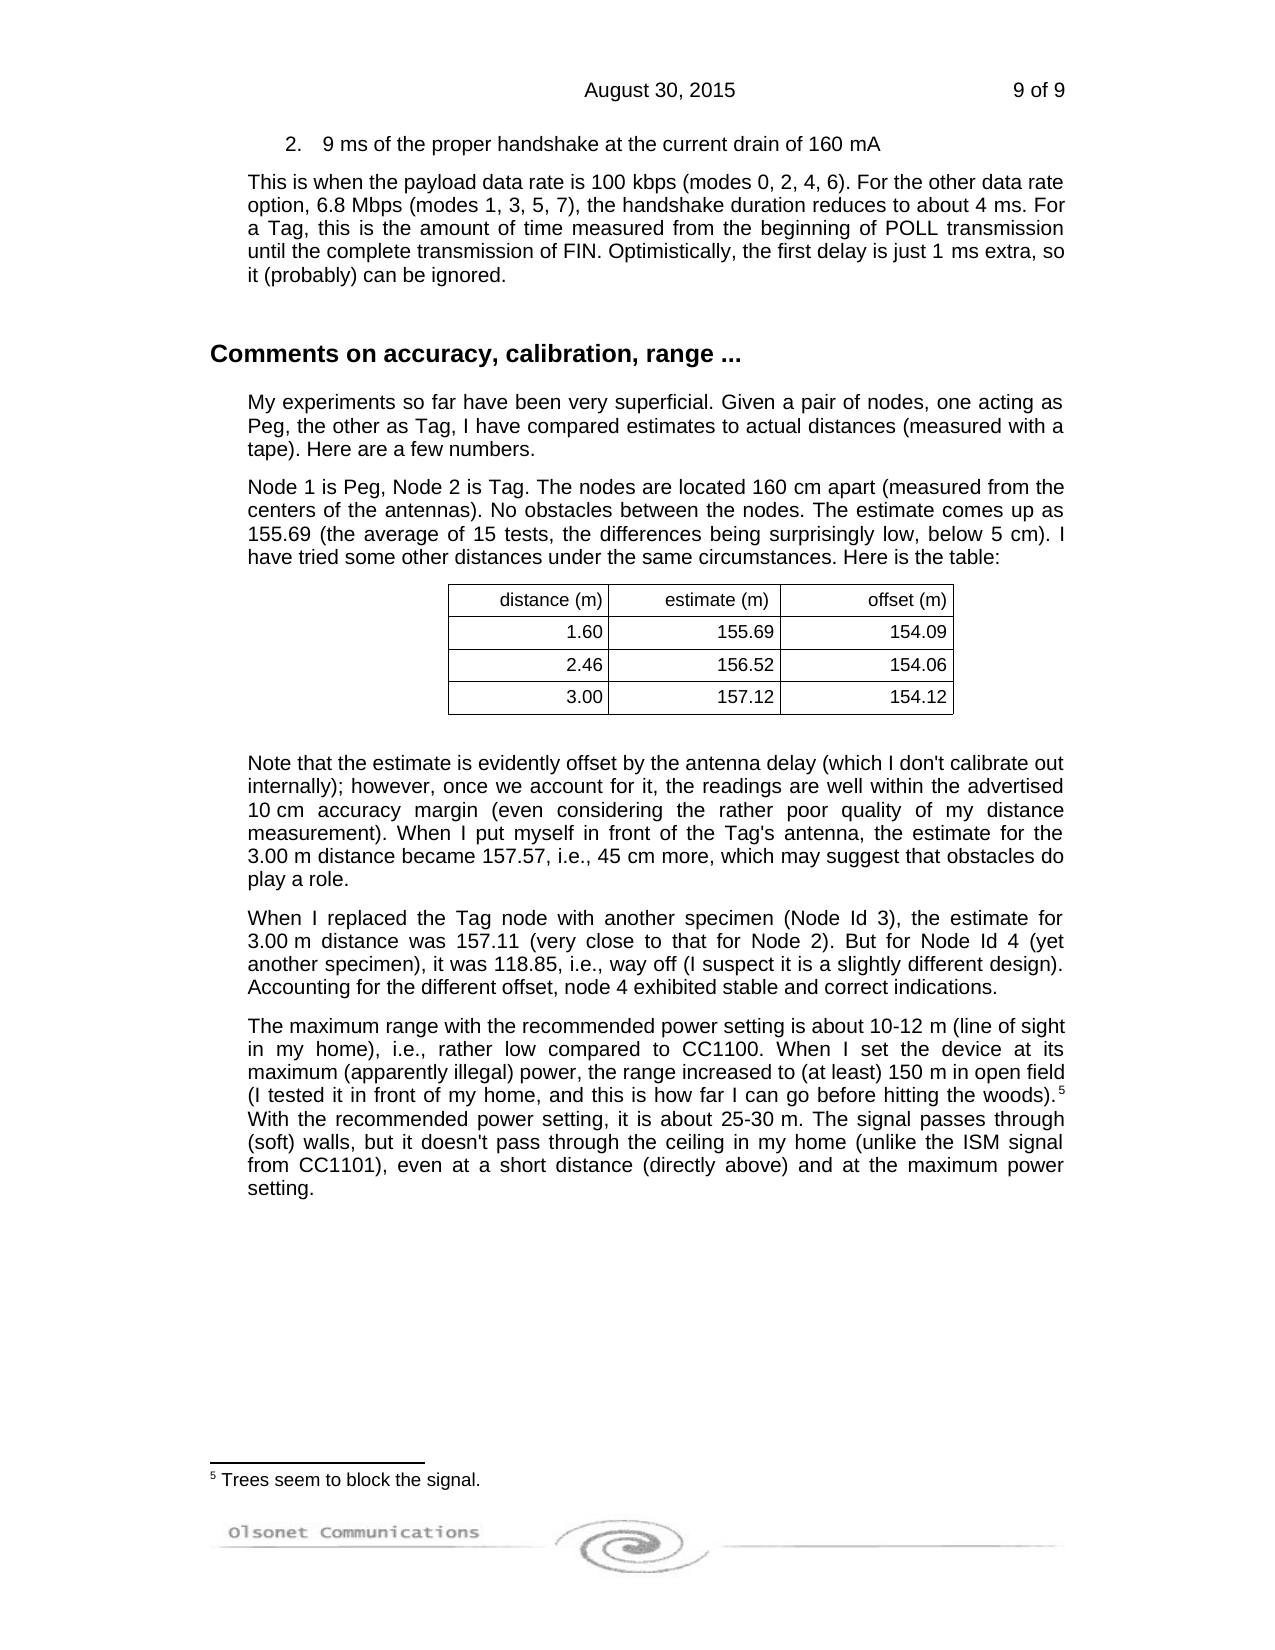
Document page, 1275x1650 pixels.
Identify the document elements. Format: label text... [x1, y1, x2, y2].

subtitle Comments on accuracy, calibration, range ... [210, 340, 1065, 368]
text Trees seem to block the signal. [210, 1469, 1065, 1490]
table_cell 155.69 [609, 617, 780, 648]
list 9 ms of the proper handshake at the current drain of 160 mA [285, 132, 1065, 155]
table_cell 157.12 [609, 682, 780, 713]
text Note that the estimate is evidently offset by the antenna delay (which I don't calibrate out internally); however, once we account for it, the readings are well within the advertised 10 cm accuracy margin (even considering the rather poor quality of my distance measurement). When I put myself in front of the Tag's antenna, the estimate for the 3.00 m distance became 157.57, i.e., 45 cm more, which may suggest that obstacles do play a role. [247, 752, 1065, 891]
table_cell 156.52 [609, 650, 780, 681]
text When I replaced the Tag node with another specimen (Node Id 3), the estimate for 3.00 m distance was 157.11 (very close to that for Node 2). But for Node Id 4 (yet another specimen), it was 118.85, i.e., way off (I suspect it is a slightly different design). Accounting for the different offset, node 4 exhibited stable and correct indications. [247, 906, 1065, 999]
table_cell 154.12 [781, 682, 953, 713]
table_cell 154.09 [781, 617, 953, 648]
table_header estimate (m) [609, 585, 780, 616]
picture [210, 1504, 1065, 1596]
table_cell 3.00 [449, 682, 608, 713]
table_cell 154.06 [781, 650, 953, 681]
text Node 1 is Peg, Node 2 is Tag. The nodes are located 160 cm apart (measured from the centers of the antennas). No obstacles between the nodes. The estimate comes up as 155.69 (the average of 15 tests, the differences being surprisingly low, below 5 cm). I have tried some other distances under the same circumstances. Here is the table: [247, 476, 1065, 568]
text This is when the payload data rate is 100 kbps (modes 0, 2, 4, 6). For the other data rate option, 6.8 Mbps (modes 1, 3, 5, 7), the handshake duration reduces to about 4 ms. For a Tag, this is the amount of time measured from the beginning of POLL transmission until the complete transmission of FIN. Optimistically, the first delay is just 1 ms extra, so it (probably) can be ignored. [247, 170, 1065, 287]
text My experiments so far have been very superficial. Given a pair of nodes, one acting as Peg, the other as Tag, I have compared estimates to actual distances (measured with a tape). Here are a few numbers. [247, 391, 1065, 461]
table_cell 2.46 [449, 650, 608, 681]
table_header offset (m) [781, 585, 953, 616]
text The maximum range with the recommended power setting is about 10-12 m (line of sight in my home), i.e., rather low compared to CC1100. When I set the device at its maximum (apparently illegal) power, the range increased to (at least) 150 m in open field (I tested it in front of my home, and this is how far I can go before hitting the woods). With the recommended power setting, it is about 25-30 m. The signal passes through (soft) walls, but it doesn't pass through the ceiling in my home (unlike the ISM signal from CC1101), even at a short distance (directly above) and at the maximum power setting. [247, 1014, 1065, 1200]
table_cell 1.60 [449, 617, 608, 648]
table_header distance (m) [449, 585, 608, 616]
